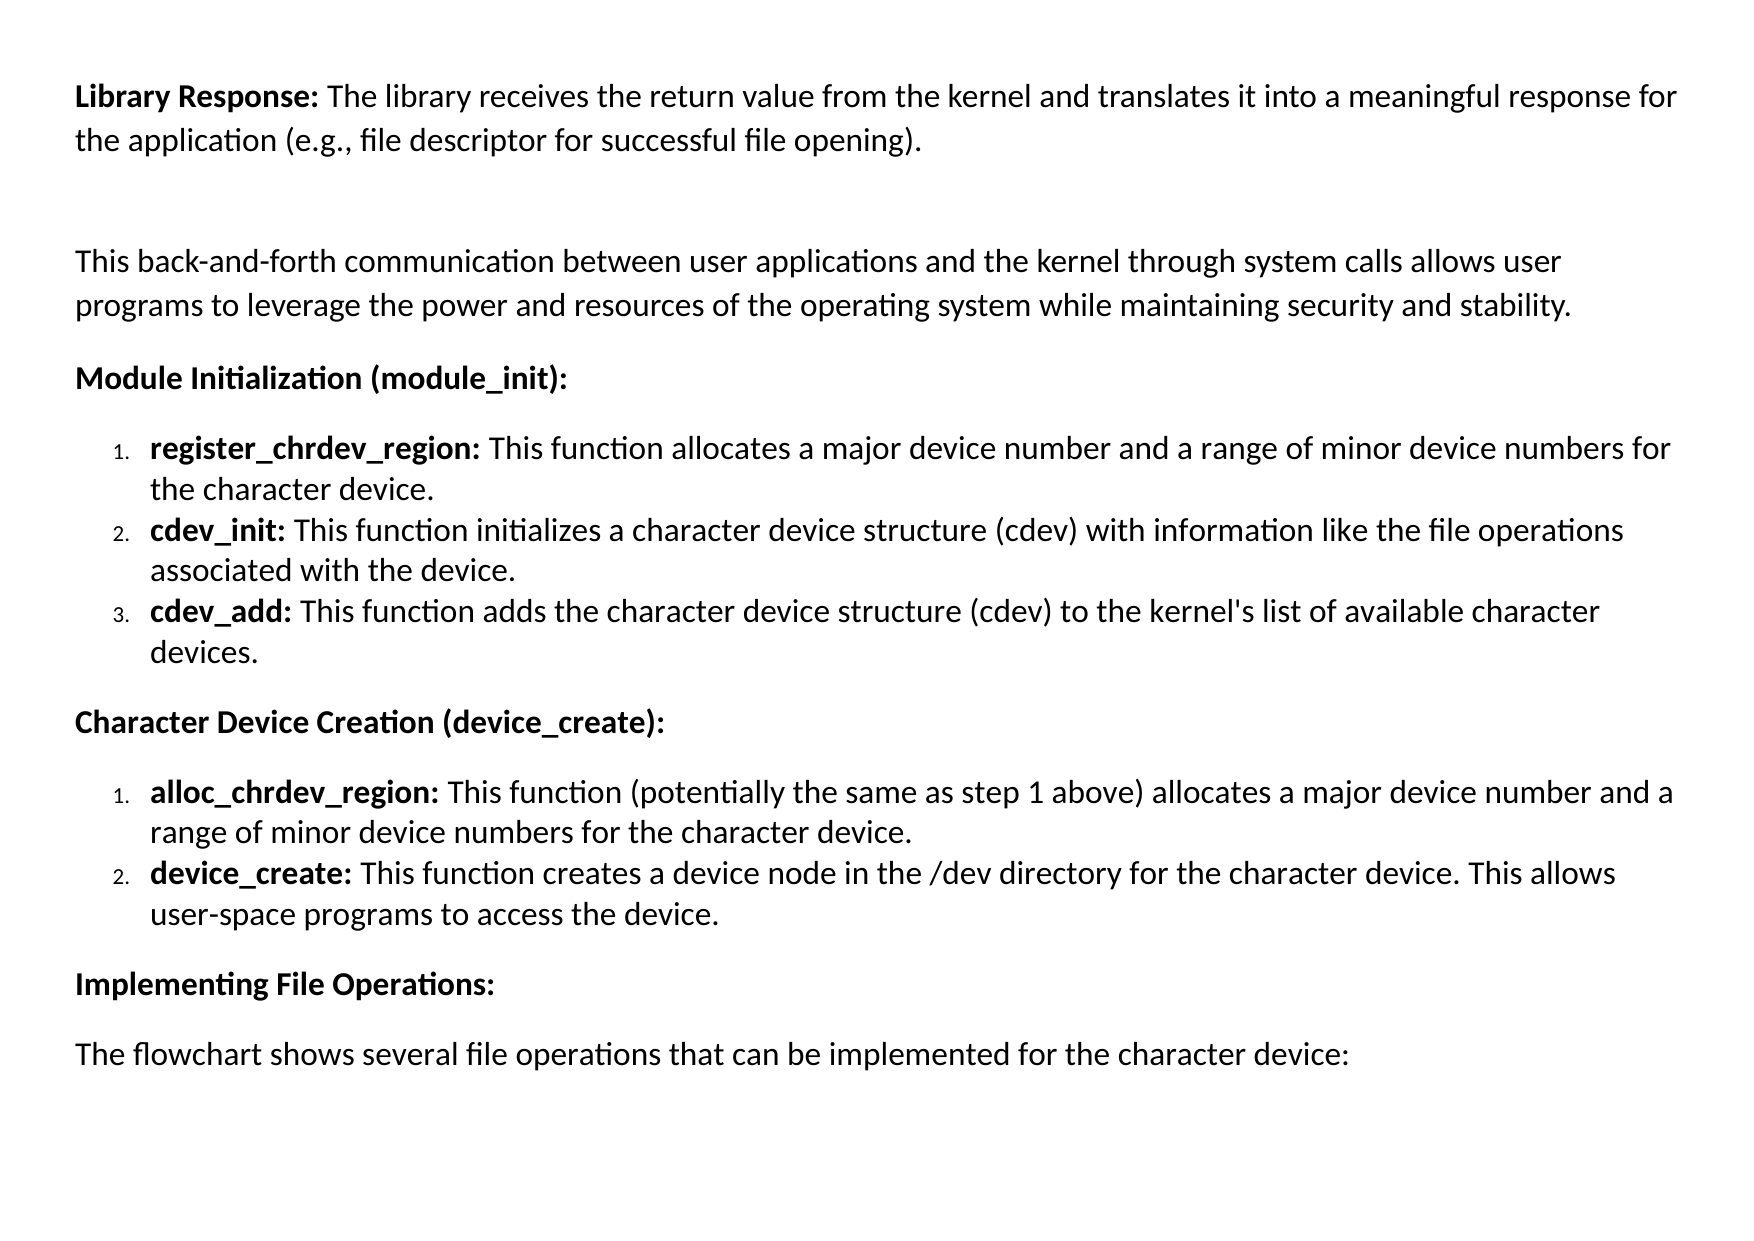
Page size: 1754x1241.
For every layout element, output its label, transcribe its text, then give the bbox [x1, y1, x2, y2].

list cdev_init: This function initializes a character device structure (cdev) with information like the file operations associated with the device. [112, 509, 1679, 590]
list cdev_add: This function adds the character device structure (cdev) to the kernel's list of available character devices. [112, 590, 1679, 672]
list register_chrdev_region: This function allocates a major device number and a range of minor device numbers for the character device. [112, 427, 1679, 509]
text Module Initialization (module_init): [75, 357, 1679, 398]
text This back-and-forth communication between user applications and the kernel through system calls allows user programs to leverage the power and resources of the operating system while maintaining security and stability. [75, 240, 1679, 325]
text The flowchart shows several file operations that can be implemented for the character device: [75, 1033, 1679, 1073]
text Implementing File Operations: [75, 963, 1679, 1003]
text Character Device Creation (device_create): [75, 701, 1679, 741]
text Library Response: The library receives the return value from the kernel and translates it into a meaningful response for the application (e.g., file descriptor for successful file opening). [75, 75, 1679, 160]
list device_create: This function creates a device node in the /dev directory for the character device. This allows user-space programs to access the device. [112, 852, 1679, 933]
list alloc_chrdev_region: This function (potentially the same as step 1 above) allocates a major device number and a range of minor device numbers for the character device. [112, 771, 1679, 852]
